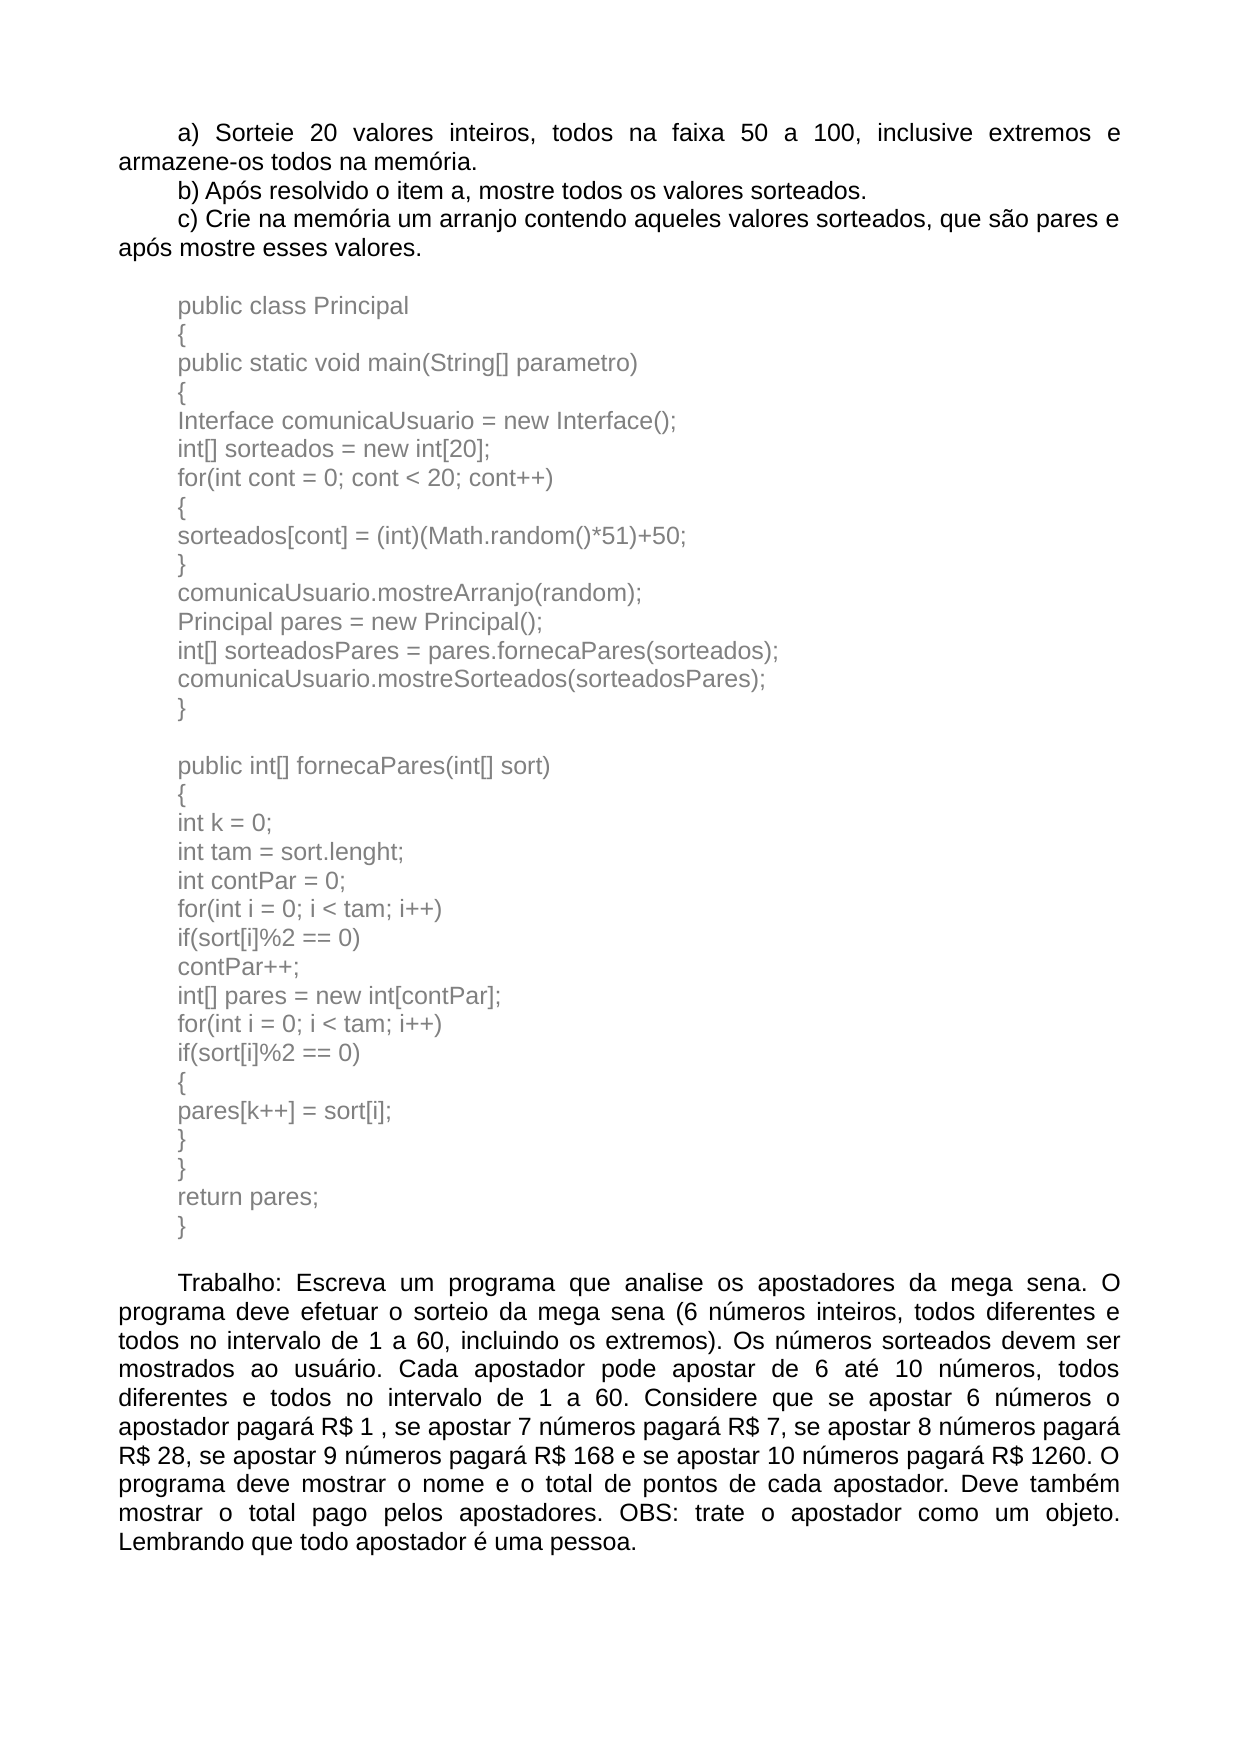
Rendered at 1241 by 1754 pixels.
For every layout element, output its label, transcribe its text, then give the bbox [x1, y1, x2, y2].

text { [118, 377, 1122, 406]
text Interface comunicaUsuario = new Interface(); [118, 406, 1122, 434]
text contPar++; [118, 952, 1122, 981]
text } [118, 693, 1122, 722]
text Principal pares = new Principal(); [118, 607, 1122, 636]
text if(sort[i]%2 == 0) [118, 923, 1122, 952]
text c) Crie na memória um arranjo contendo aqueles valores sorteados, que são pares e após mostre esses valores. [118, 204, 1122, 262]
text for(int i = 0; i < tam; i++) [118, 1009, 1122, 1038]
text } [118, 1153, 1122, 1182]
text for(int i = 0; i < tam; i++) [118, 894, 1122, 923]
text } [118, 1124, 1122, 1153]
text Trabalho: Escreva um programa que analise os apostadores da mega sena. O programa deve efetuar o sorteio da mega sena (6 números inteiros, todos diferentes e todos no intervalo de 1 a 60, incluindo os extremos). Os números sorteados devem ser mostrados ao usuário. Cada apostador pode apostar de 6 até 10 números, todos diferentes e todos no intervalo de 1 a 60. Considere que se apostar 6 números o apostador pagará R$ 1 , se apostar 7 números pagará R$ 7, se apostar 8 números pagará R$ 28, se apostar 9 números pagará R$ 168 e se apostar 10 números pagará R$ 1260. O programa deve mostrar o nome e o total de pontos de cada apostador. Deve também mostrar o total pago pelos apostadores. OBS: trate o apostador como um objeto. Lembrando que todo apostador é uma pessoa. [118, 1268, 1122, 1556]
text int[] pares = new int[contPar]; [118, 981, 1122, 1009]
text { [118, 1067, 1122, 1096]
text sorteados[cont] = (int)(Math.random()*51)+50; [118, 521, 1122, 549]
text { [118, 779, 1122, 808]
text int[] sorteadosPares = pares.fornecaPares(sorteados); [118, 636, 1122, 664]
text pares[k++] = sort[i]; [118, 1096, 1122, 1124]
text a) Sorteie 20 valores inteiros, todos na faixa 50 a 100, inclusive extremos e armazene-os todos na memória. [118, 118, 1122, 176]
text } [118, 1211, 1122, 1239]
text for(int cont = 0; cont < 20; cont++) [118, 463, 1122, 492]
text { [118, 319, 1122, 348]
text b) Após resolvido o item a, mostre todos os valores sorteados. [118, 176, 1122, 204]
text if(sort[i]%2 == 0) [118, 1038, 1122, 1067]
text public class Principal [118, 291, 1122, 319]
text } [118, 549, 1122, 578]
text int contPar = 0; [118, 866, 1122, 894]
text comunicaUsuario.mostreArranjo(random); [118, 578, 1122, 607]
text public int[] fornecaPares(int[] sort) [118, 751, 1122, 779]
text public static void main(String[] parametro) [118, 348, 1122, 377]
text int tam = sort.lenght; [118, 837, 1122, 866]
text int k = 0; [118, 808, 1122, 837]
text return pares; [118, 1182, 1122, 1211]
text int[] sorteados = new int[20]; [118, 434, 1122, 463]
text { [118, 492, 1122, 521]
text comunicaUsuario.mostreSorteados(sorteadosPares); [118, 664, 1122, 693]
